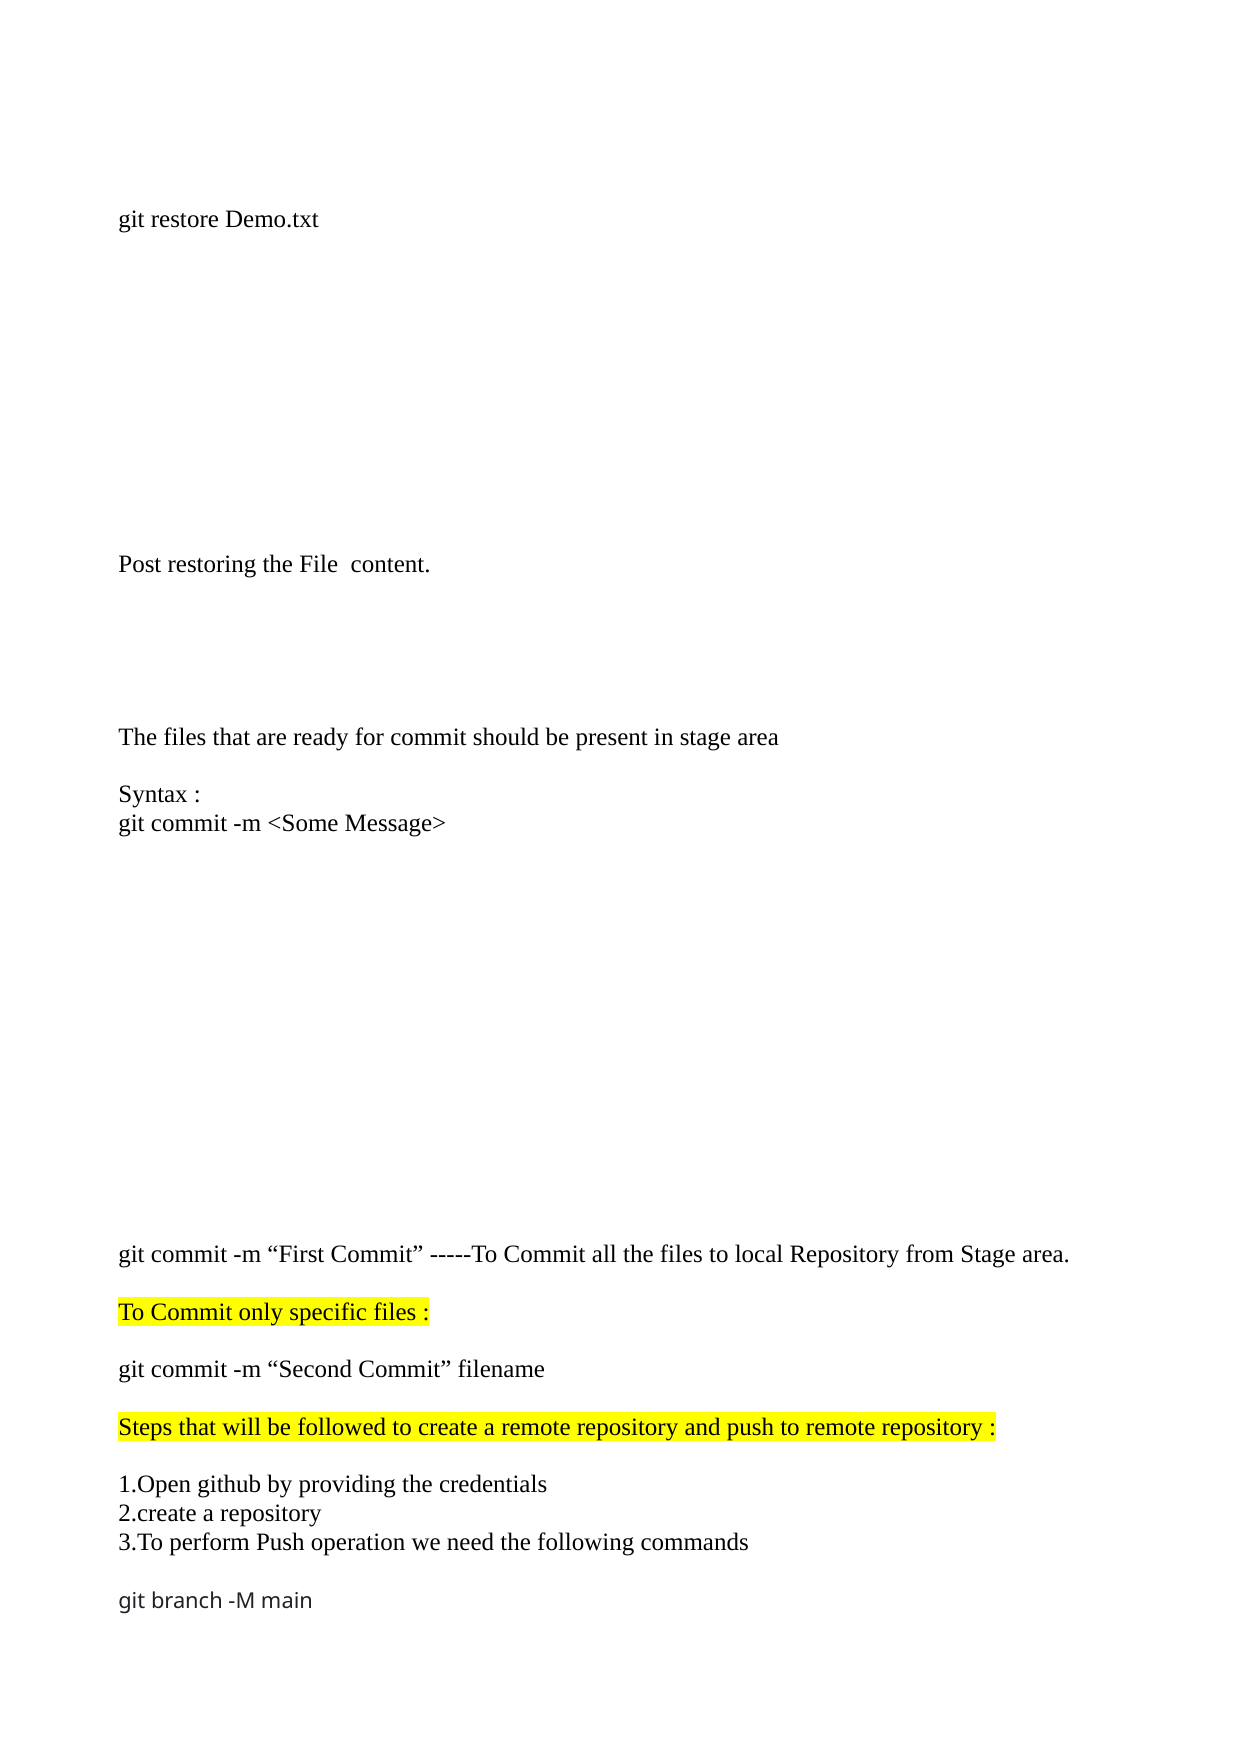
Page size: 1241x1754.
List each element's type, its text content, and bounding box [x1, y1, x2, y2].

text git branch -M main [118, 1585, 1122, 1615]
text 2.create a repository [118, 1498, 1122, 1527]
text Post restoring the File content. [118, 549, 1122, 578]
text 3.To perform Push operation we need the following commands [118, 1527, 1122, 1556]
text git commit -m “First Commit” -----To Commit all the files to local Repository from Stage area. [118, 1239, 1122, 1268]
text git commit -m “Second Commit” filename [118, 1354, 1122, 1383]
text The files that are ready for commit should be present in stage area [118, 722, 1122, 751]
text Syntax : [118, 779, 1122, 808]
text 1.Open github by providing the credentials [118, 1469, 1122, 1498]
text Steps that will be followed to create a remote repository and push to remote repository : [118, 1412, 1122, 1441]
text git restore Demo.txt [118, 204, 1122, 233]
text git commit -m <Some Message> [118, 808, 1122, 837]
text To Commit only specific files : [118, 1297, 1122, 1326]
